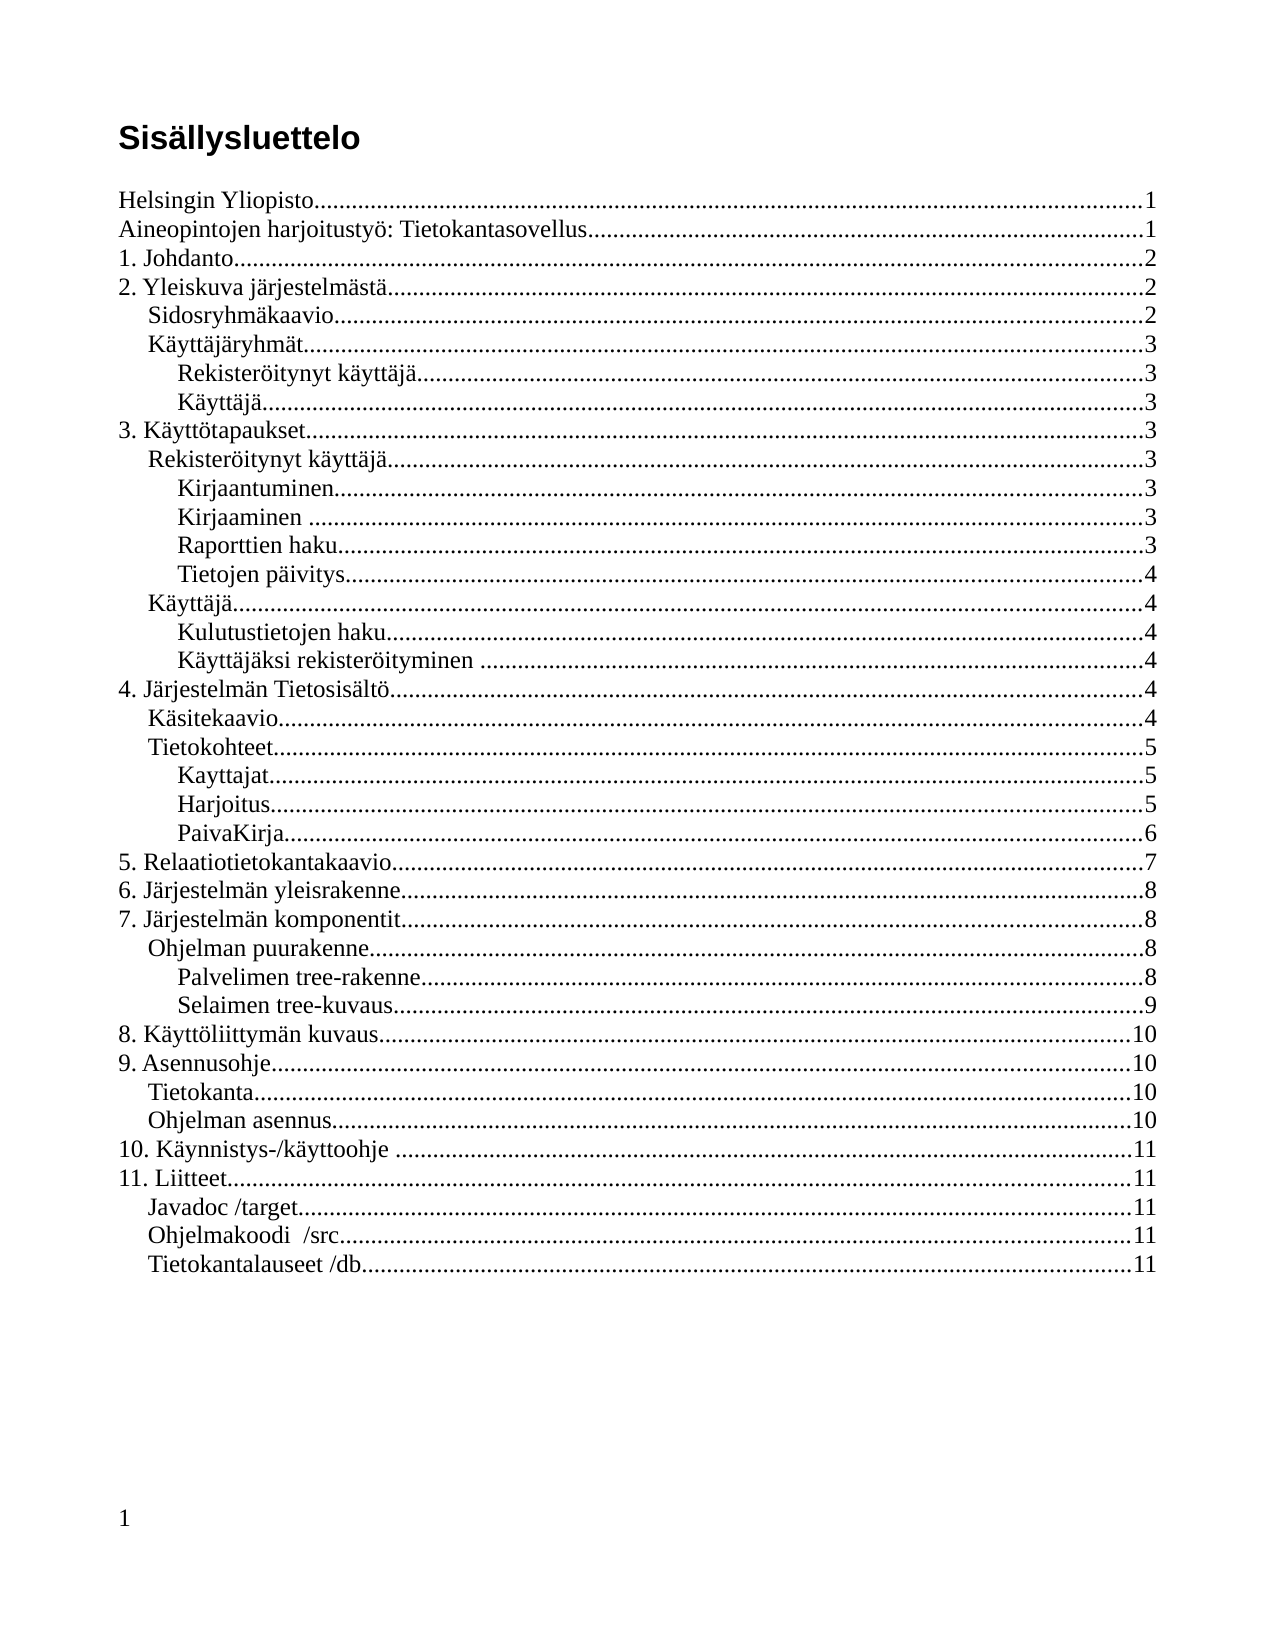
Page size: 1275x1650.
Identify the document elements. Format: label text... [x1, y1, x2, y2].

text Kirjaaminen 3 [177, 502, 1157, 530]
text Tietokantalauseet /db 11 [148, 1249, 1157, 1278]
text Tietokohteet 5 [148, 732, 1157, 760]
text 3. Käyttötapaukset 3 [118, 415, 1157, 444]
text Rekisteröitynyt käyttäjä 3 [148, 444, 1157, 473]
text 1. Johdanto 2 [118, 243, 1157, 272]
text 8. Käyttöliittymän kuvaus 10 [118, 1019, 1157, 1048]
text Rekisteröitynyt käyttäjä 3 [177, 358, 1157, 387]
text 11. Liitteet 11 [118, 1163, 1157, 1192]
text 10. Käynnistys-/käyttoohje 11 [118, 1134, 1157, 1163]
text 2. Yleiskuva järjestelmästä 2 [118, 272, 1157, 300]
text Käyttäjäryhmät 3 [148, 329, 1157, 358]
text Raporttien haku 3 [177, 530, 1157, 559]
text Käyttäjäksi rekisteröityminen 4 [177, 645, 1157, 674]
text Selaimen tree-kuvaus 9 [177, 990, 1157, 1019]
text Tietojen päivitys 4 [177, 559, 1157, 588]
text Ohjelman asennus 10 [148, 1105, 1157, 1134]
text 7. Järjestelmän komponentit 8 [118, 904, 1157, 933]
text Käyttäjä 4 [148, 588, 1157, 617]
text Javadoc /target 11 [148, 1192, 1157, 1220]
text Palvelimen tree-rakenne 8 [177, 962, 1157, 990]
text Aineopintojen harjoitustyö: Tietokantasovellus 1 [118, 214, 1157, 243]
text Käyttäjä 3 [177, 387, 1157, 415]
text Kayttajat 5 [177, 760, 1157, 789]
text 9. Asennusohje 10 [118, 1048, 1157, 1077]
text Ohjelmakoodi /src 11 [148, 1220, 1157, 1249]
text Ohjelman puurakenne 8 [148, 933, 1157, 962]
text 4. Järjestelmän Tietosisältö 4 [118, 674, 1157, 703]
subtitle Sisällysluettelo [118, 118, 1157, 157]
text 6. Järjestelmän yleisrakenne 8 [118, 875, 1157, 904]
text Kulutustietojen haku 4 [177, 617, 1157, 645]
text 5. Relaatiotietokantakaavio 7 [118, 847, 1157, 875]
text Harjoitus 5 [177, 789, 1157, 818]
text Helsingin Yliopisto 1 [118, 157, 1157, 214]
text Tietokanta 10 [148, 1077, 1157, 1105]
text Sidosryhmäkaavio 2 [148, 300, 1157, 329]
text PaivaKirja 6 [177, 818, 1157, 847]
text Käsitekaavio 4 [148, 703, 1157, 732]
text Kirjaantuminen 3 [177, 473, 1157, 502]
